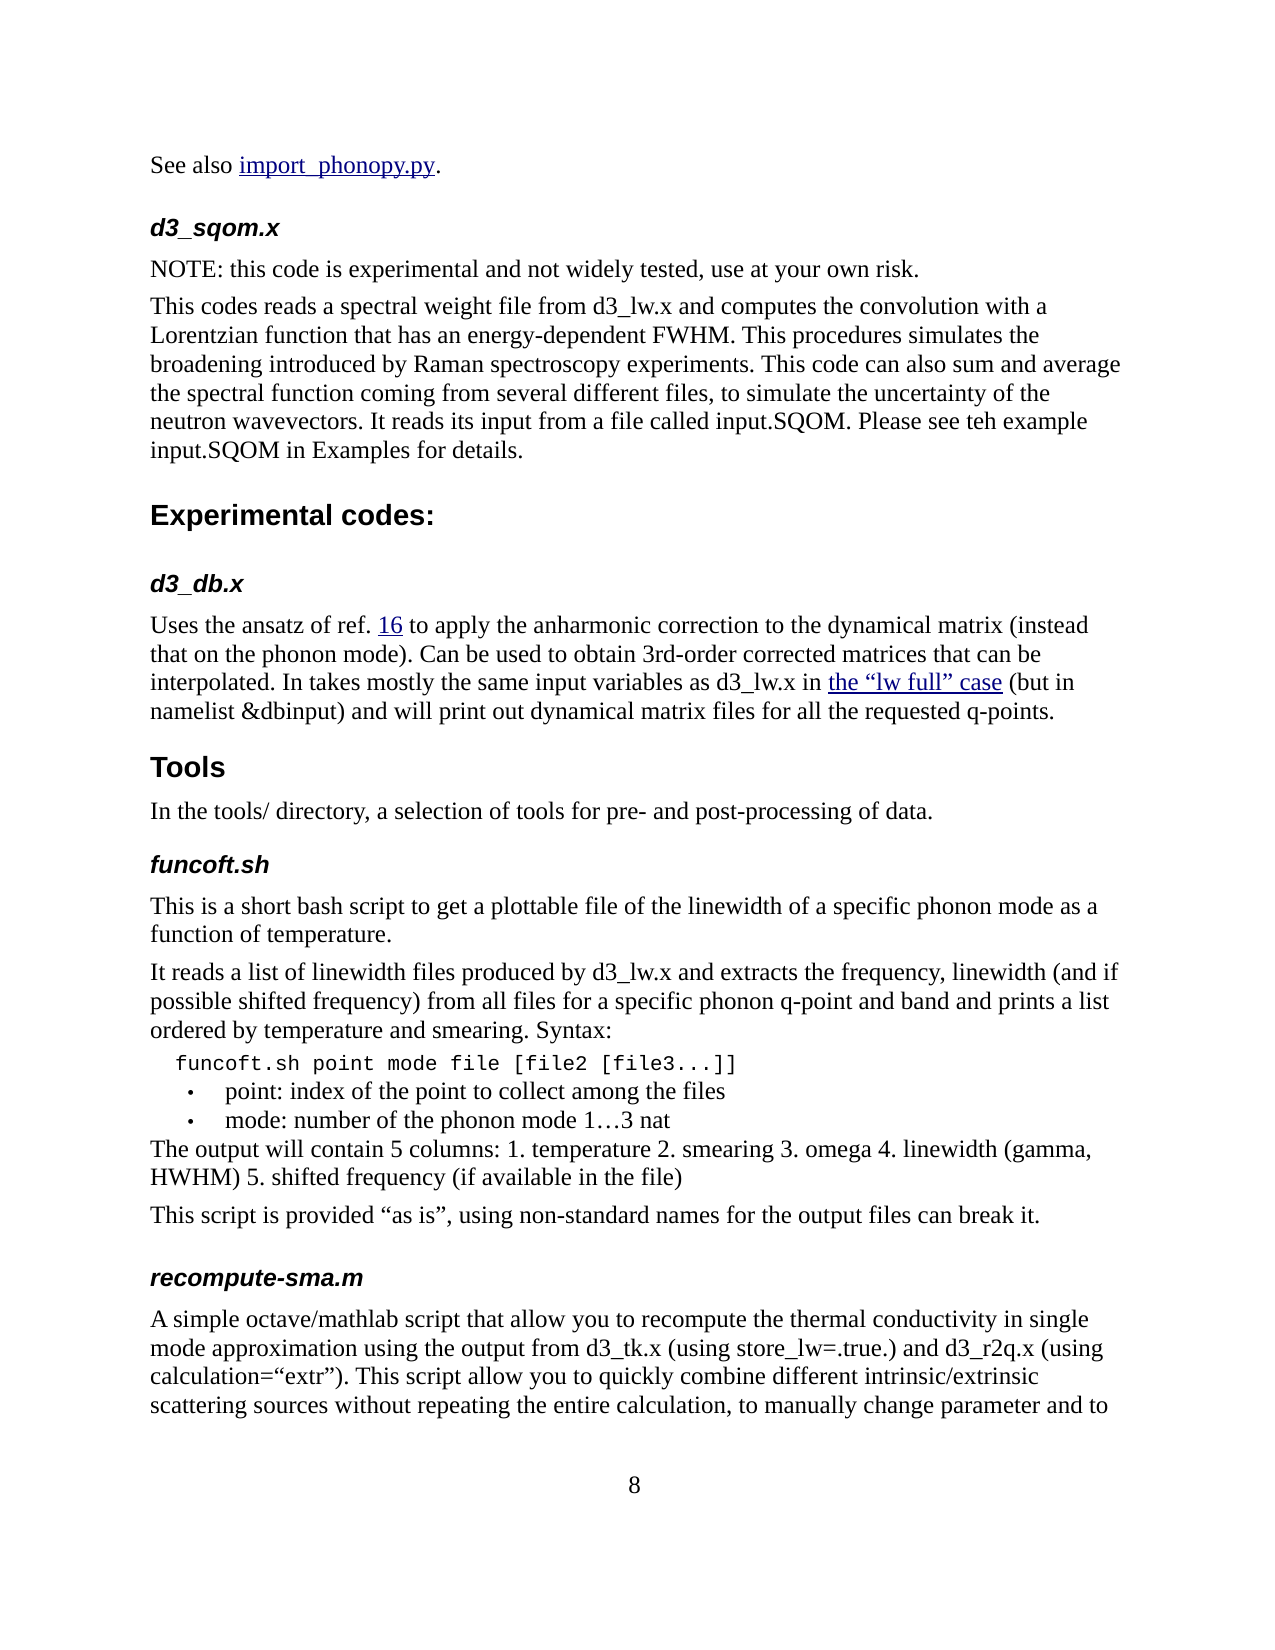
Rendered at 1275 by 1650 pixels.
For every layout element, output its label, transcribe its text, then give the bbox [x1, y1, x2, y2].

text NOTE: this code is experimental and not widely tested, use at your own risk. [150, 254, 1125, 282]
text This is a short bash script to get a plottable file of the linewidth of a specific phonon mode as a function of temperature. [150, 891, 1125, 948]
subtitle Tools [150, 750, 1125, 783]
text See also import_phonopy.py. [150, 150, 1125, 179]
subtitle Experimental codes: [150, 498, 1125, 531]
list mode: number of the phonon mode 1…3 nat [187, 1105, 1125, 1134]
subtitle d3_sqom.x [150, 213, 1125, 241]
text It reads a list of linewidth files produced by d3_lw.x and extracts the frequency, linewidth (and if possible shifted frequency) from all files for a specific phonon q-point and band and prints a list ordered by temperature and smearing. Syntax: [150, 957, 1125, 1043]
text This script is provided “as is”, using non-standard names for the output files can break it. [150, 1200, 1125, 1229]
text funcoft.sh point mode file [file2 [file3...]] [150, 1052, 1125, 1076]
text In the tools/ directory, a selection of tools for pre- and post-processing of data. [150, 796, 1125, 825]
subtitle d3_db.x [150, 569, 1125, 597]
list point: index of the point to collect among the files [187, 1076, 1125, 1105]
text Uses the ansatz of ref. 16 to apply the anharmonic correction to the dynamical matrix (instead that on the phonon mode). Can be used to obtain 3rd-order corrected matrices that can be interpolated. In takes mostly the same input variables as d3_lw.x in the “lw full” case (but in namelist &dbinput) and will print out dynamical matrix files for all the requested q-points. [150, 610, 1125, 725]
text A simple octave/mathlab script that allow you to recompute the thermal conductivity in single mode approximation using the output from d3_tk.x (using store_lw=.true.) and d3_r2q.x (using calculation=“extr”). This script allow you to quickly combine different intrinsic/extrinsic scattering sources without repeating the entire calculation, to manually change parameter and to [150, 1304, 1125, 1419]
subtitle recompute-sma.m [150, 1263, 1125, 1291]
subtitle funcoft.sh [150, 850, 1125, 878]
text This codes reads a spectral weight file from d3_lw.x and computes the convolution with a Lorentzian function that has an energy-dependent FWHM. This procedures simulates the broadening introduced by Raman spectroscopy experiments. This code can also sum and average the spectral function coming from several different files, to simulate the uncertainty of the neutron wavevectors. It reads its input from a file called input.SQOM. Please see teh example input.SQOM in Examples for details. [150, 291, 1125, 464]
text The output will contain 5 columns: 1. temperature 2. smearing 3. omega 4. linewidth (gamma, HWHM) 5. shifted frequency (if available in the file) [150, 1134, 1125, 1191]
